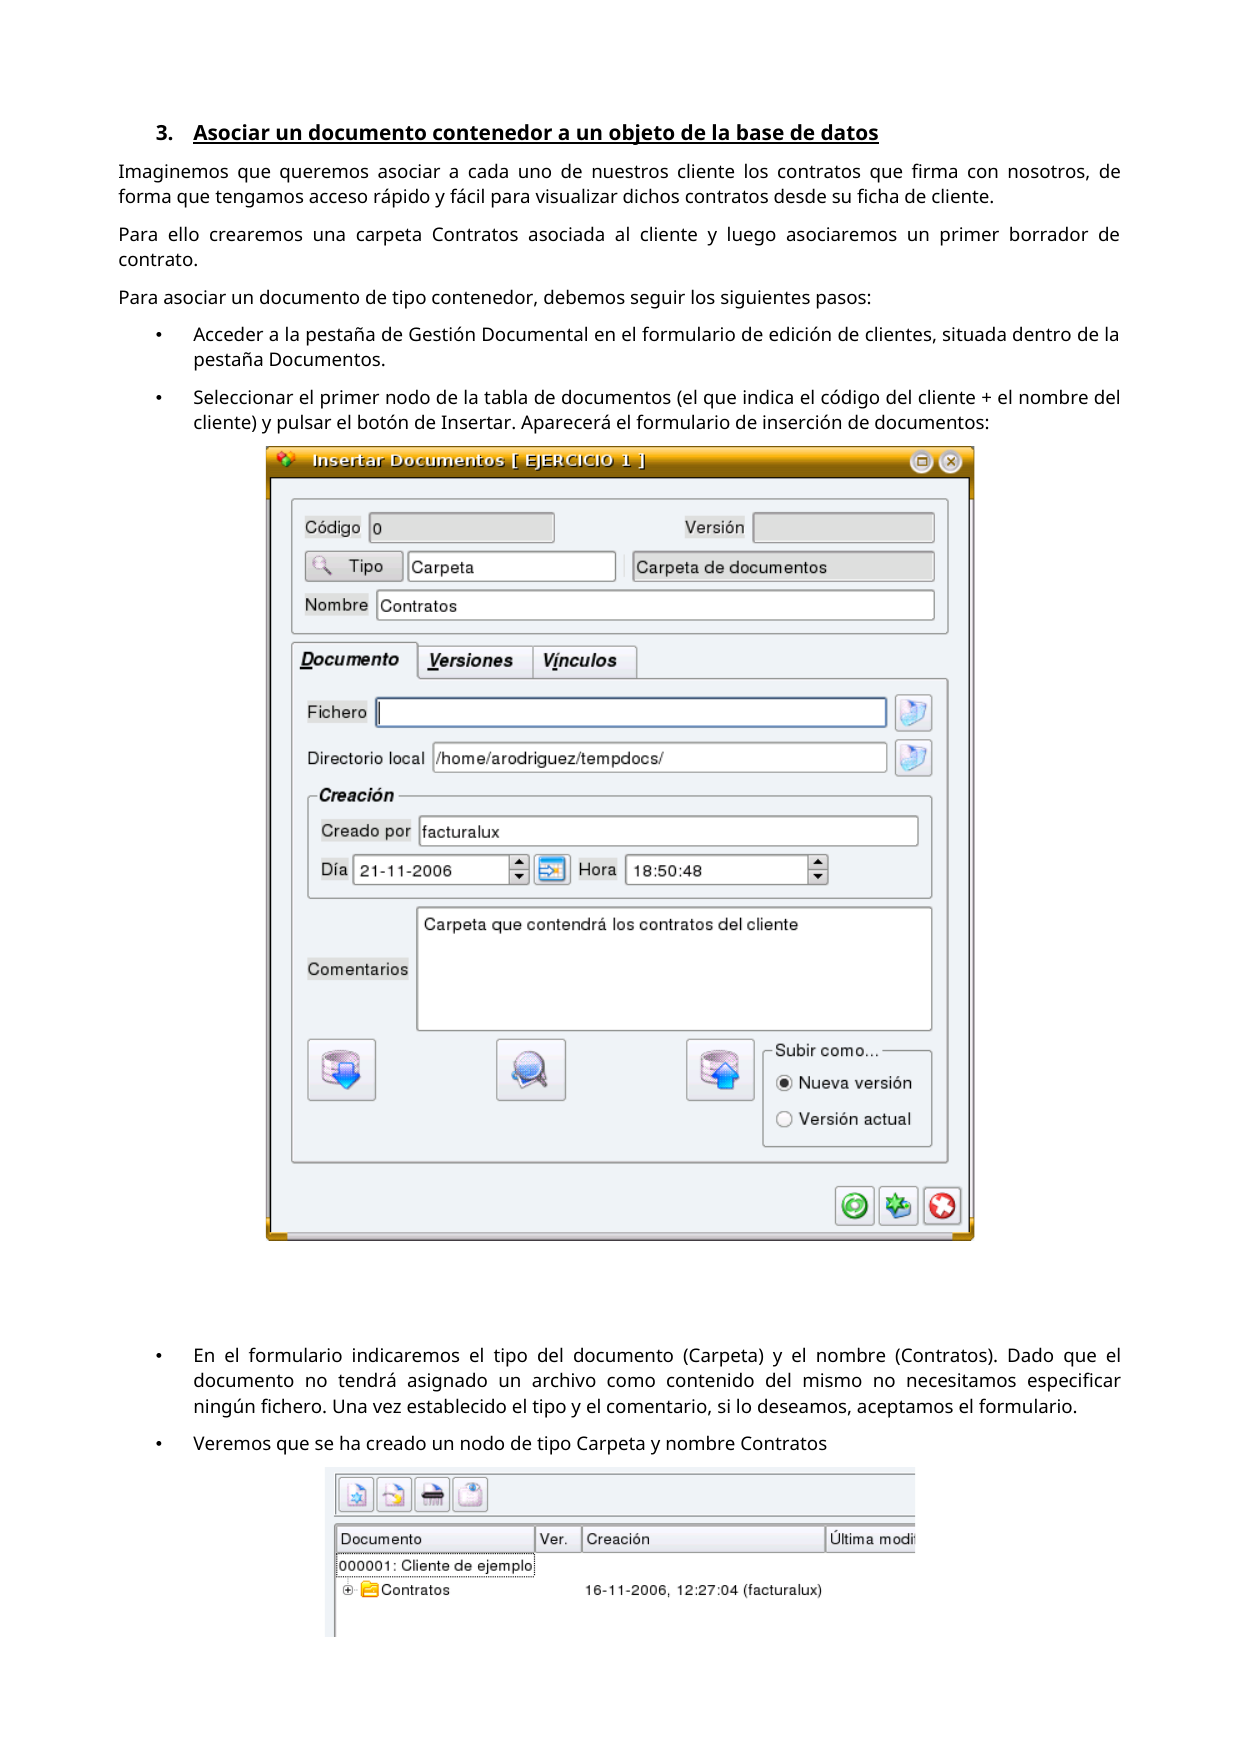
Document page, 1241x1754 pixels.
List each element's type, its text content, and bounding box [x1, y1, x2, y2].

list Acceder a la pestaña de Gestión Documental en el formulario de edición de clientes, situada dentro de la pestaña Documentos. [156, 321, 1122, 372]
list Asociar un documento contenedor a un objeto de la base de datos [156, 118, 1122, 147]
text Imaginemos que queremos asociar a cada uno de nuestros cliente los contratos que firma con nosotros, de forma que tengamos acceso rápido y fácil para visualizar dichos contratos desde su ficha de cliente. [118, 158, 1122, 209]
picture [265, 446, 975, 1241]
list En el formulario indicaremos el tipo del documento (Carpeta) y el nombre (Contratos). Dado que el documento no tendrá asignado un archivo como contenido del mismo no necesitamos especificar ningún fichero. Una vez establecido el tipo y el comentario, si lo deseamos, aceptamos el formulario. [156, 1342, 1122, 1418]
picture [324, 1467, 916, 1637]
text Para ello crearemos una carpeta Contratos asociada al cliente y luego asociaremos un primer borrador de contrato. [118, 221, 1122, 272]
list Veremos que se ha creado un nodo de tipo Carpeta y nombre Contratos [156, 1430, 1122, 1456]
list Seleccionar el primer nodo de la tabla de documentos (el que indica el código del cliente + el nombre del cliente) y pulsar el botón de Insertar. Aparecerá el formulario de inserción de documentos: [156, 384, 1122, 435]
text Para asociar un documento de tipo contenedor, debemos seguir los siguientes pasos: [118, 284, 1122, 309]
